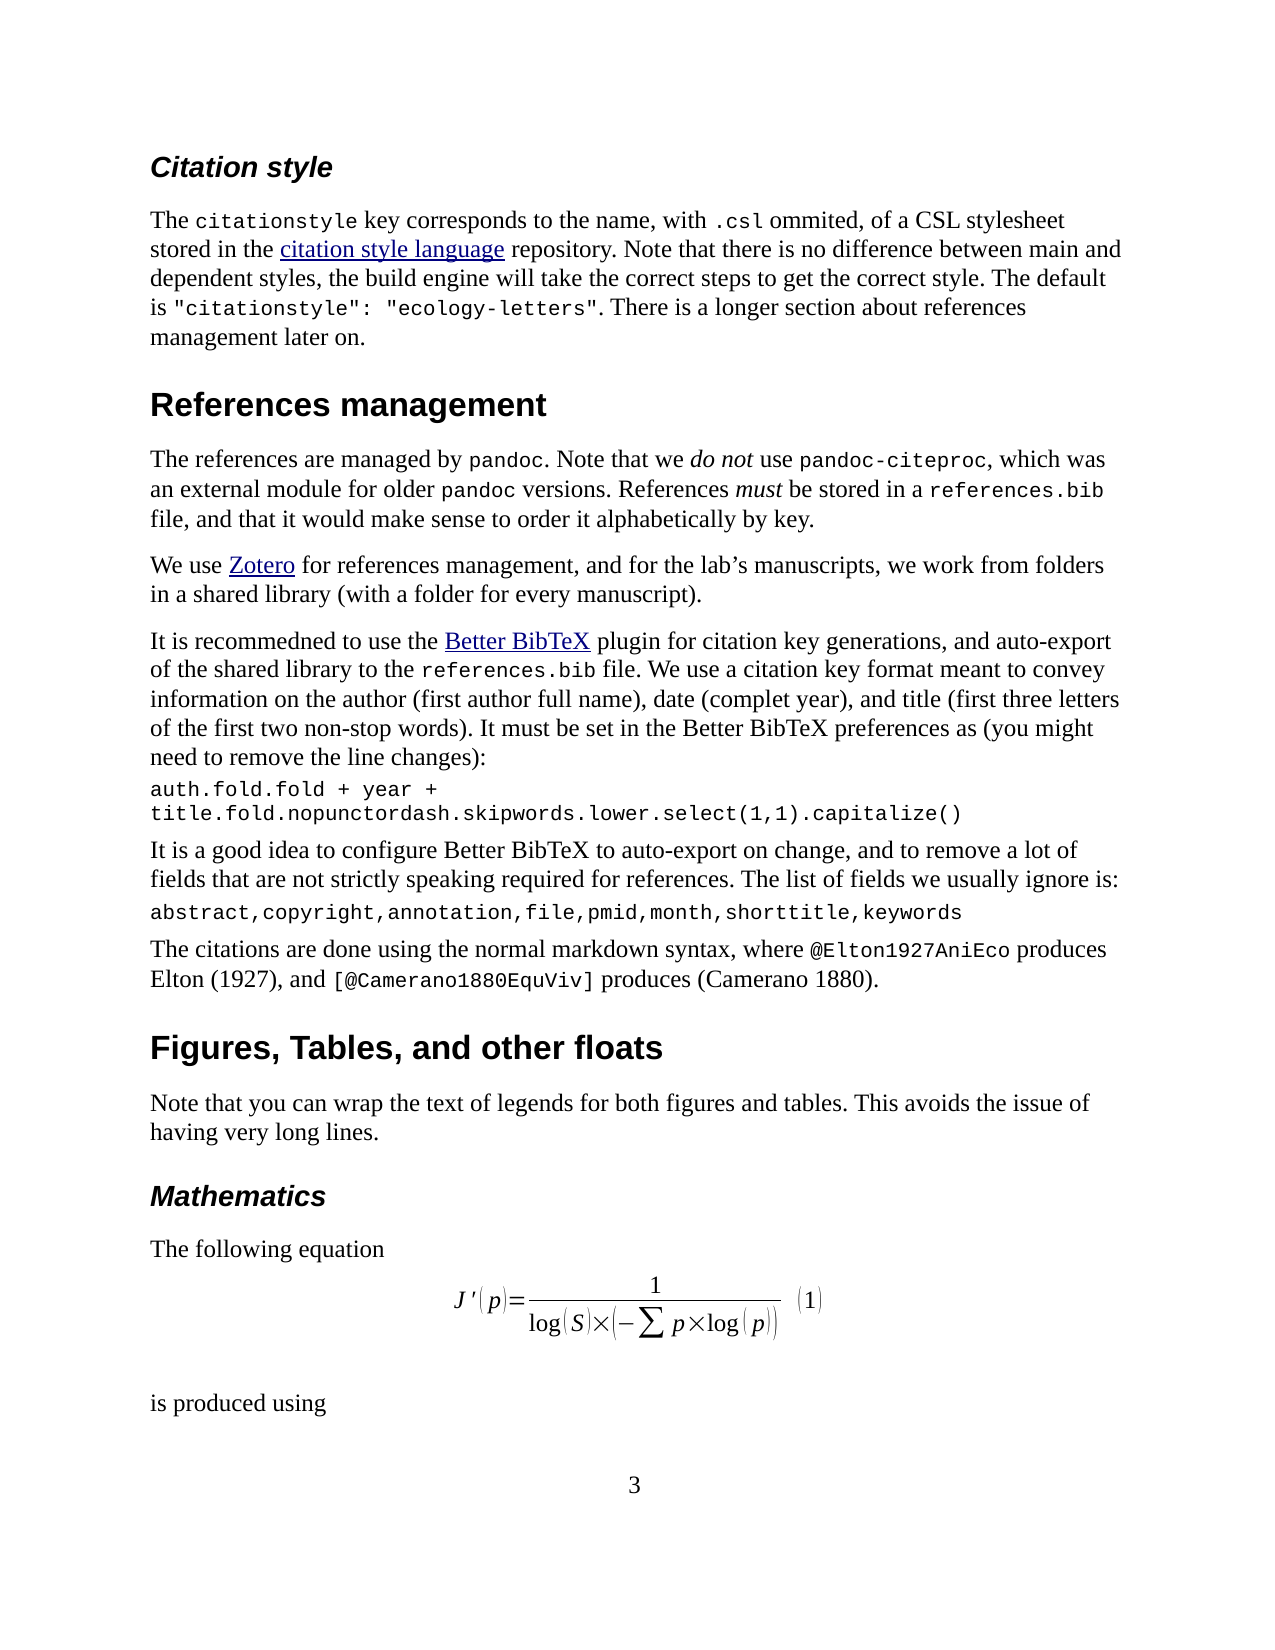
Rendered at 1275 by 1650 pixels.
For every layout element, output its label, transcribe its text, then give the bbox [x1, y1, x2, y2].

text It is recommedned to use the Better BibTeX plugin for citation key generations, and auto-export of the shared library to the references.bib file. We use a citation key format meant to convey information on the author (first author full name), date (complet year), and title (first three letters of the first two non-stop words). It must be set in the Better BibTeX preferences as (you might need to remove the line changes): [150, 626, 1125, 770]
subtitle References management [150, 384, 1125, 423]
text is produced using [150, 1388, 1125, 1417]
text auth.fold.fold + year + title.fold.nopunctordash.skipwords.lower.select(1,1).capitalize() [150, 779, 1125, 827]
text The citationstyle key corresponds to the name, with .csl ommited, of a CSL stylesheet stored in the citation style language repository. Note that there is no difference between main and dependent styles, the build engine will take the correct steps to get the correct style. The default is "citationstyle": "ecology-letters". There is a longer section about references management later on. [150, 205, 1125, 350]
subtitle Citation style [150, 150, 1125, 183]
text We use Zotero for references management, and for the lab’s manuscripts, we work from folders in a shared library (with a folder for every manuscript). [150, 550, 1125, 608]
text The citations are done using the normal markdown syntax, where @Elton1927AniEco produces Elton (1927), and [@Camerano1880EquViv] produces (Camerano 1880). [150, 934, 1125, 994]
subtitle Figures, Tables, and other floats [150, 1028, 1125, 1066]
text Note that you can wrap the text of legends for both figures and tables. This avoids the issue of having very long lines. [150, 1088, 1125, 1145]
text The references are managed by pandoc. Note that we do not use pandoc-citeproc, which was an external module for older pandoc versions. References must be stored in a references.bib file, and that it would make sense to order it alphabetically by key. [150, 444, 1125, 532]
subtitle Mathematics [150, 1179, 1125, 1213]
text The following equation [150, 1234, 1125, 1263]
text abstract,copyright,annotation,file,pmid,month,shorttitle,keywords [150, 902, 1125, 926]
text It is a good idea to configure Better BibTeX to auto-export on change, and to remove a lot of fields that are not strictly speaking required for references. The list of fields we usually ignore is: [150, 836, 1125, 893]
